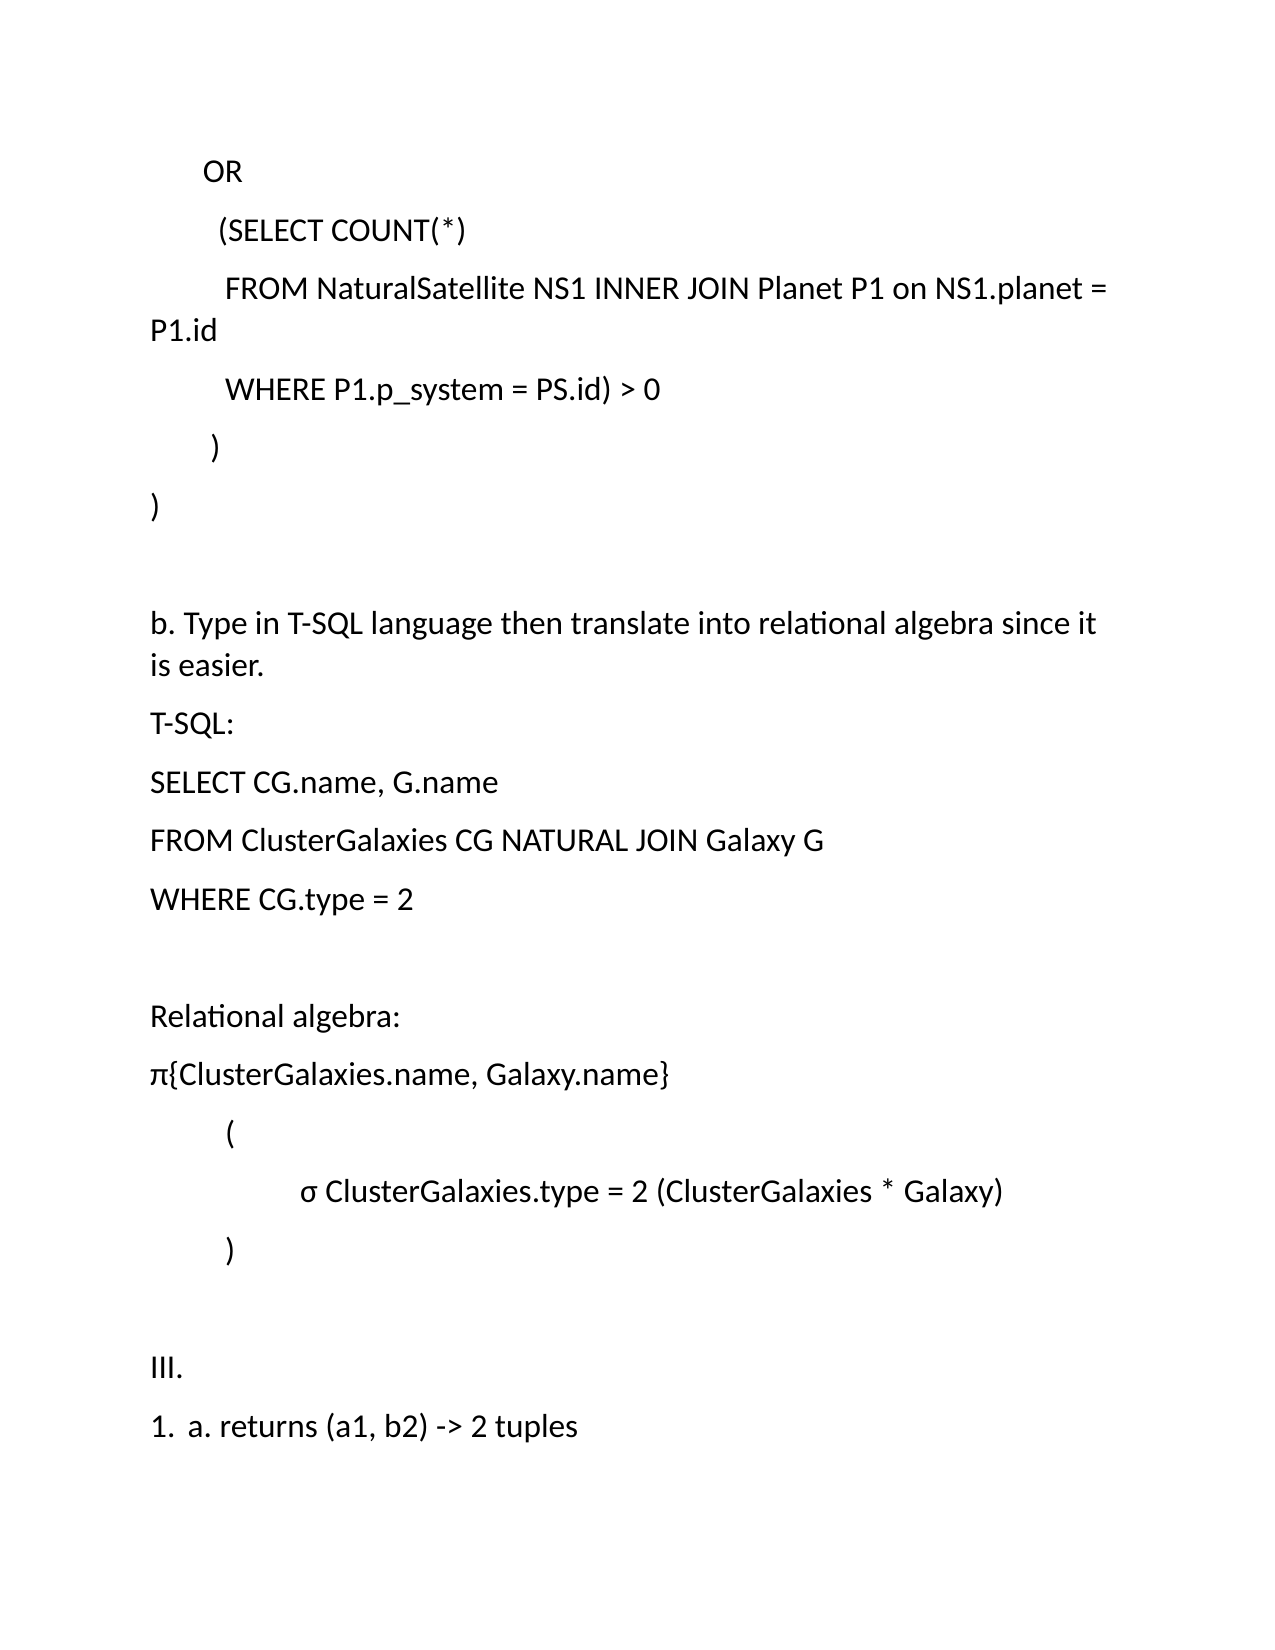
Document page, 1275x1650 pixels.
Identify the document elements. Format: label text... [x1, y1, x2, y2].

text T-SQL: [150, 702, 1125, 743]
text b. Type in T-SQL language then translate into relational algebra since it is easier. [150, 602, 1125, 684]
text ) [150, 426, 1125, 467]
text FROM ClusterGalaxies CG NATURAL JOIN Galaxy G [150, 819, 1125, 860]
text SELECT CG.name, G.name [150, 761, 1125, 801]
text WHERE CG.type = 2 [150, 878, 1125, 918]
text (SELECT COUNT(*) [150, 208, 1125, 249]
text FROM NaturalSatellite NS1 INNER JOIN Planet P1 on NS1.planet = P1.id [150, 267, 1125, 350]
text ) [225, 1229, 1125, 1270]
text OR [150, 150, 1125, 191]
text σ ClusterGalaxies.type = 2 (ClusterGalaxies * Galaxy) [225, 1170, 1125, 1211]
text III. [150, 1346, 1125, 1387]
text Relational algebra: [150, 995, 1125, 1036]
text ( [150, 1112, 1125, 1153]
text ) [150, 484, 1125, 525]
list a. returns (a1, b2) -> 2 tuples [150, 1404, 1125, 1445]
text WHERE P1.p_system = PS.id) > 0 [150, 367, 1125, 408]
text π{ClusterGalaxies.name, Galaxy.name} [150, 1053, 1125, 1094]
